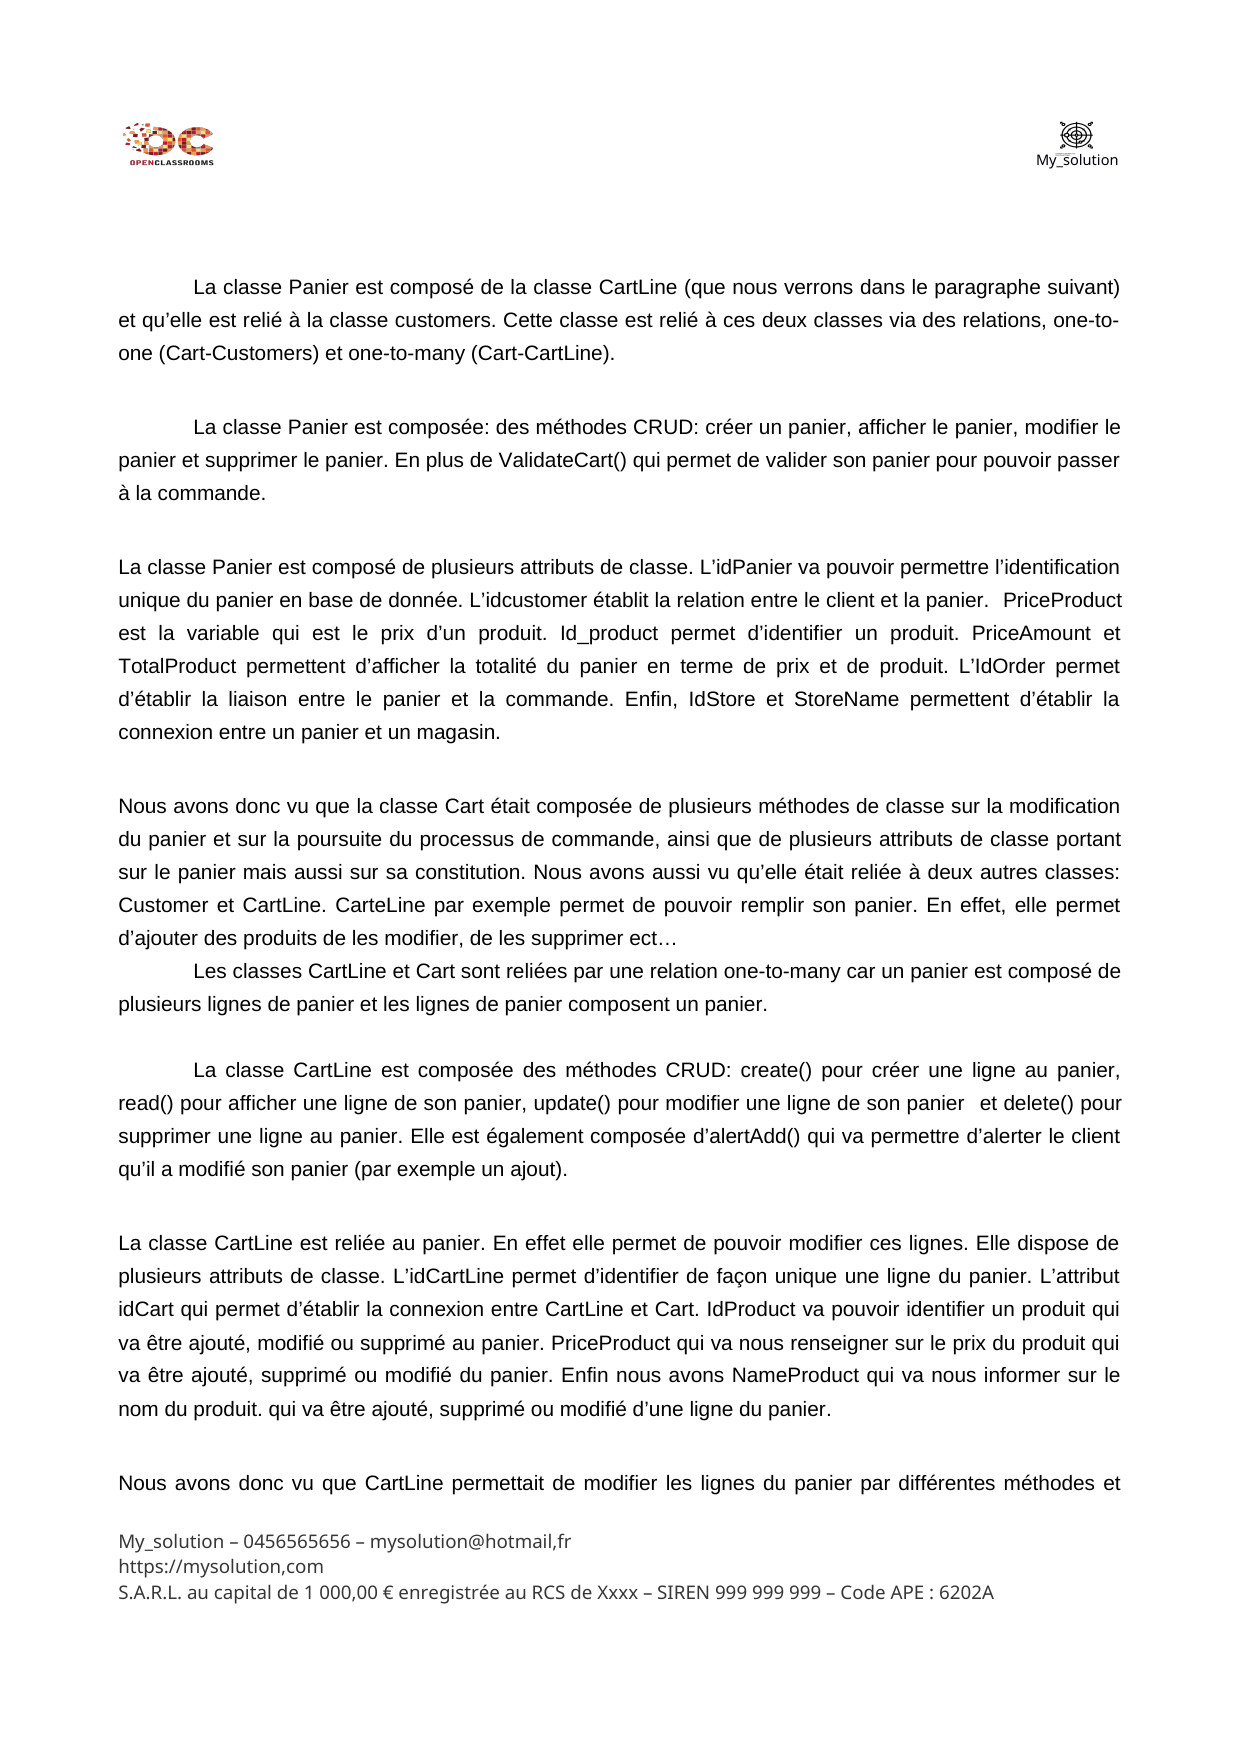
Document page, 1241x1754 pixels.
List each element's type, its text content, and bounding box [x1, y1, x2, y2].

picture [1052, 118, 1101, 158]
text La classe Panier est composé de plusieurs attributs de classe. L’idPanier va pouvoir permettre l’identification unique du panier en base de donnée. L’idcustomer établit la relation entre le client et la panier. PriceProduct est la variable qui est le prix d’un produit. Id_product permet d’identifier un produit. PriceAmount et TotalProduct permettent d’afficher la totalité du panier en terme de prix et de produit. L’IdOrder permet d’établir la liaison entre le panier et la commande. Enfin, IdStore et StoreName permettent d’établir la connexion entre un panier et un magasin. [118, 555, 1122, 744]
text Nous avons donc vu que la classe Cart était composée de plusieurs méthodes de classe sur la modification du panier et sur la poursuite du processus de commande, ainsi que de plusieurs attributs de classe portant sur le panier mais aussi sur sa constitution. Nous avons aussi vu qu’elle était reliée à deux autres classes: Customer et CartLine. CarteLine par exemple permet de pouvoir remplir son panier. En effet, elle permet d’ajouter des produits de les modifier, de les supprimer ect… [118, 794, 1122, 950]
text La classe CartLine est reliée au panier. En effet elle permet de pouvoir modifier ces lignes. Elle dispose de plusieurs attributs de classe. L’idCartLine permet d’identifier de façon unique une ligne du panier. L’attribut idCart qui permet d’établir la connexion entre CartLine et Cart. IdProduct va pouvoir identifier un produit qui va être ajouté, modifié ou supprimé au panier. PriceProduct qui va nous renseigner sur le prix du produit qui va être ajouté, supprimé ou modifié du panier. Enfin nous avons NameProduct qui va nous informer sur le nom du produit. qui va être ajouté, supprimé ou modifié d’une ligne du panier. [118, 1231, 1122, 1420]
text Nous avons donc vu que CartLine permettait de modifier les lignes du panier par différentes méthodes et [118, 1470, 1122, 1494]
text Les classes CartLine et Cart sont reliées par une relation one-to-many car un panier est composé de plusieurs lignes de panier et les lignes de panier composent un panier. [118, 959, 1122, 1016]
text La classe CartLine est composée des méthodes CRUD: create() pour créer une ligne au panier, read() pour afficher une ligne de son panier, update() pour modifier une ligne de son panier et delete() pour supprimer une ligne au panier. Elle est également composée d’alertAdd() qui va permettre d’alerter le client qu’il a modifié son panier (par exemple un ajout). [118, 1058, 1122, 1181]
text La classe Panier est composée: des méthodes CRUD: créer un panier, afficher le panier, modifier le panier et supprimer le panier. En plus de ValidateCart() qui permet de valider son panier pour pouvoir passer à la commande. [118, 415, 1122, 505]
text La classe Panier est composé de la classe CartLine (que nous verrons dans le paragraphe suivant) et qu’elle est relié à la classe customers. Cette classe est relié à ces deux classes via des relations, one-to-one (Cart-Customers) et one-to-many (Cart-CartLine). [118, 275, 1122, 365]
picture [119, 118, 217, 170]
